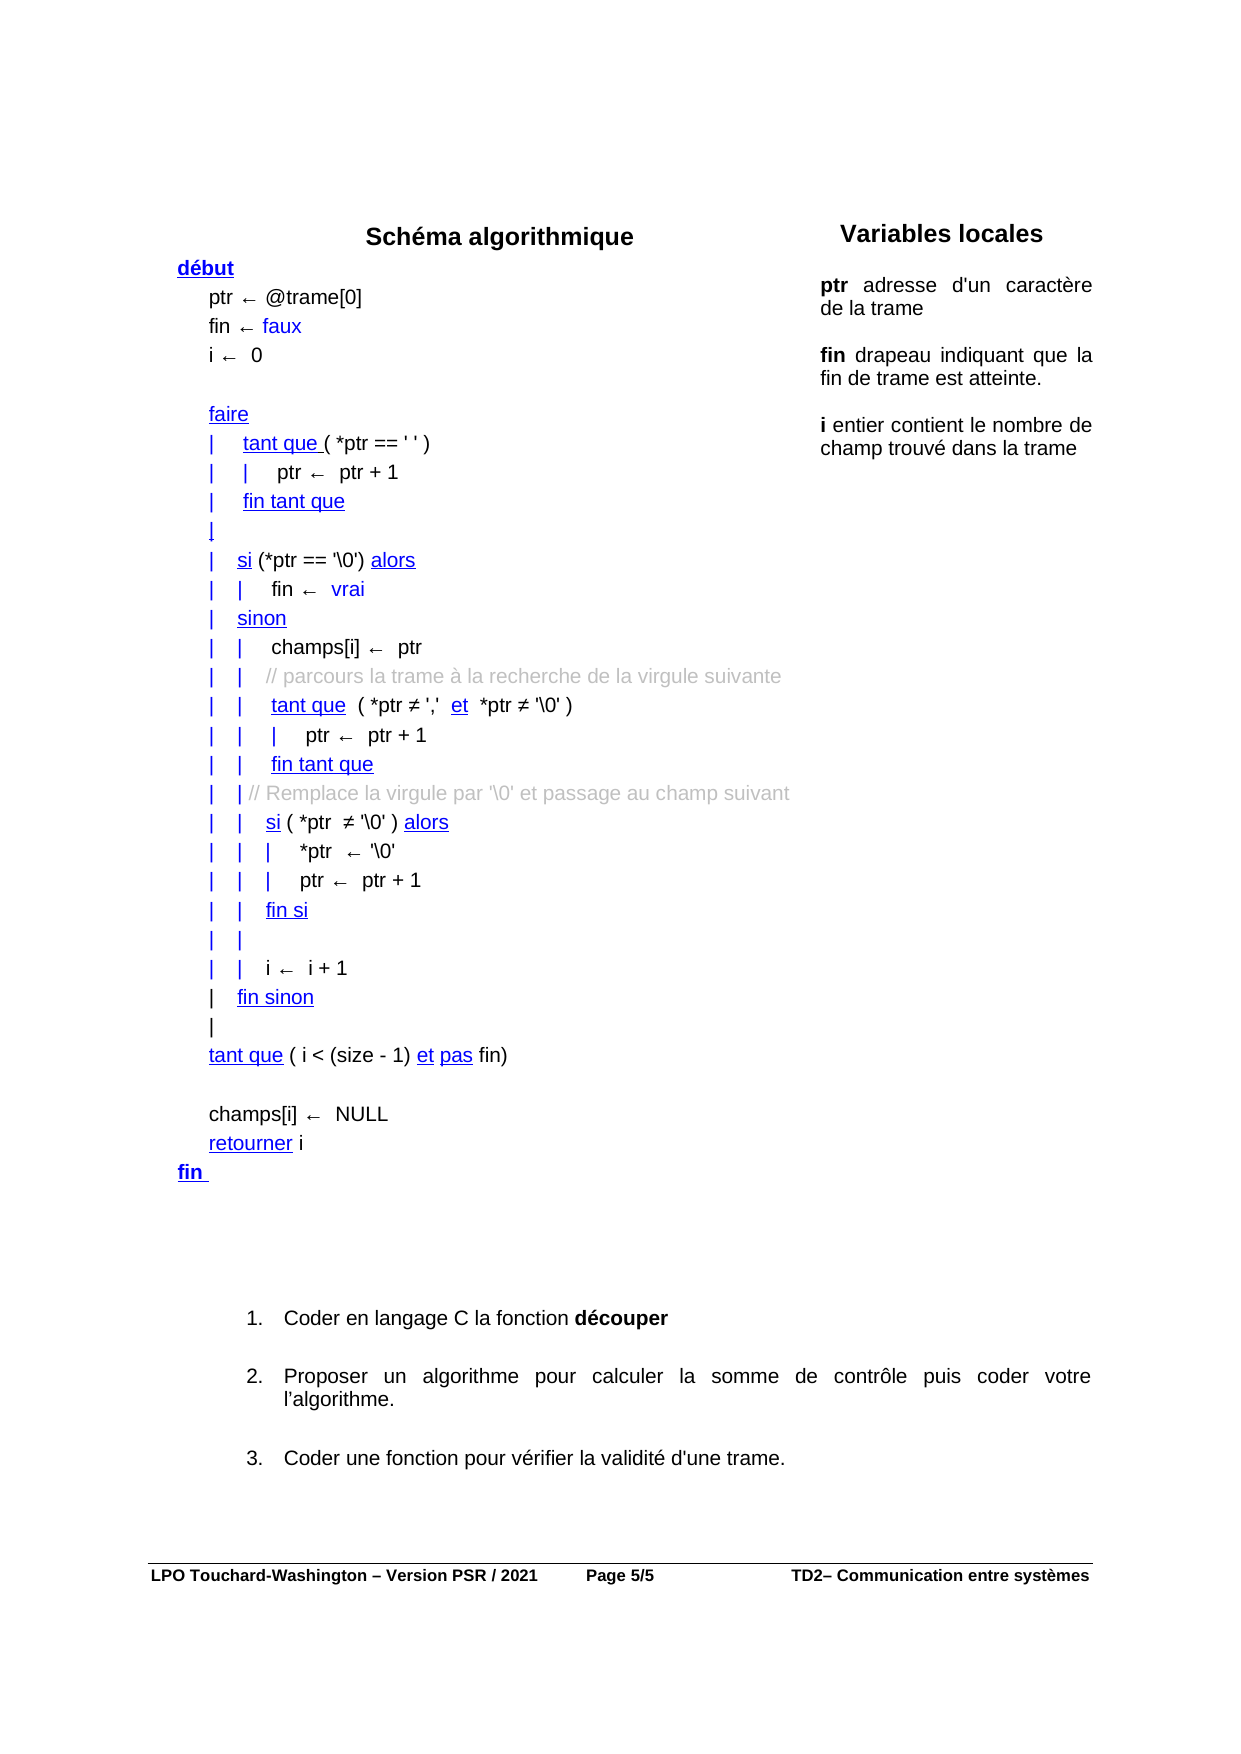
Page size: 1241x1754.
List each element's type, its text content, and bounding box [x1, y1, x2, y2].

table_header Schéma algorithmique [148, 217, 791, 251]
list Coder une fonction pour vérifier la validité d'une trame. [246, 1446, 1093, 1470]
list Proposer un algorithme pour calculer la somme de contrôle puis coder votre l’algorithme. [246, 1365, 1093, 1411]
table_cell début ptr ← @trame[0] fin ← faux i ← 0 faire | tant que ( *ptr == ' ' ) | | ptr ← ptr + 1 | fin tant que | | si (*ptr == '\0') alors | | fin ← vrai | sinon | | champs[i] ← ptr | | // parcours la trame à la recherche de la virgule suivante | | tant que ( *ptr ≠ ',' et *ptr ≠ '\0' ) | | | ptr ← ptr + 1 | | fin tant que | | // Remplace la virgule par '\0' et passage au champ suivant | | si ( *ptr ≠ '\0' ) alors | | | *ptr ← '\0' | | | ptr ← ptr + 1 | | fin si | | | | i ← i + 1 | fin sinon | tant que ( i < (size - 1) et pas fin) champs[i] ← NULL retourner i fin [148, 251, 791, 1242]
table_header Variables locales [791, 217, 1093, 251]
table_cell ptr adresse d'un caractère de la trame fin drapeau indiquant que la fin de trame est atteinte. i entier contient le nombre de champ trouvé dans la trame [791, 251, 1093, 1242]
list Coder en langage C la fonction découper [246, 1307, 1093, 1330]
